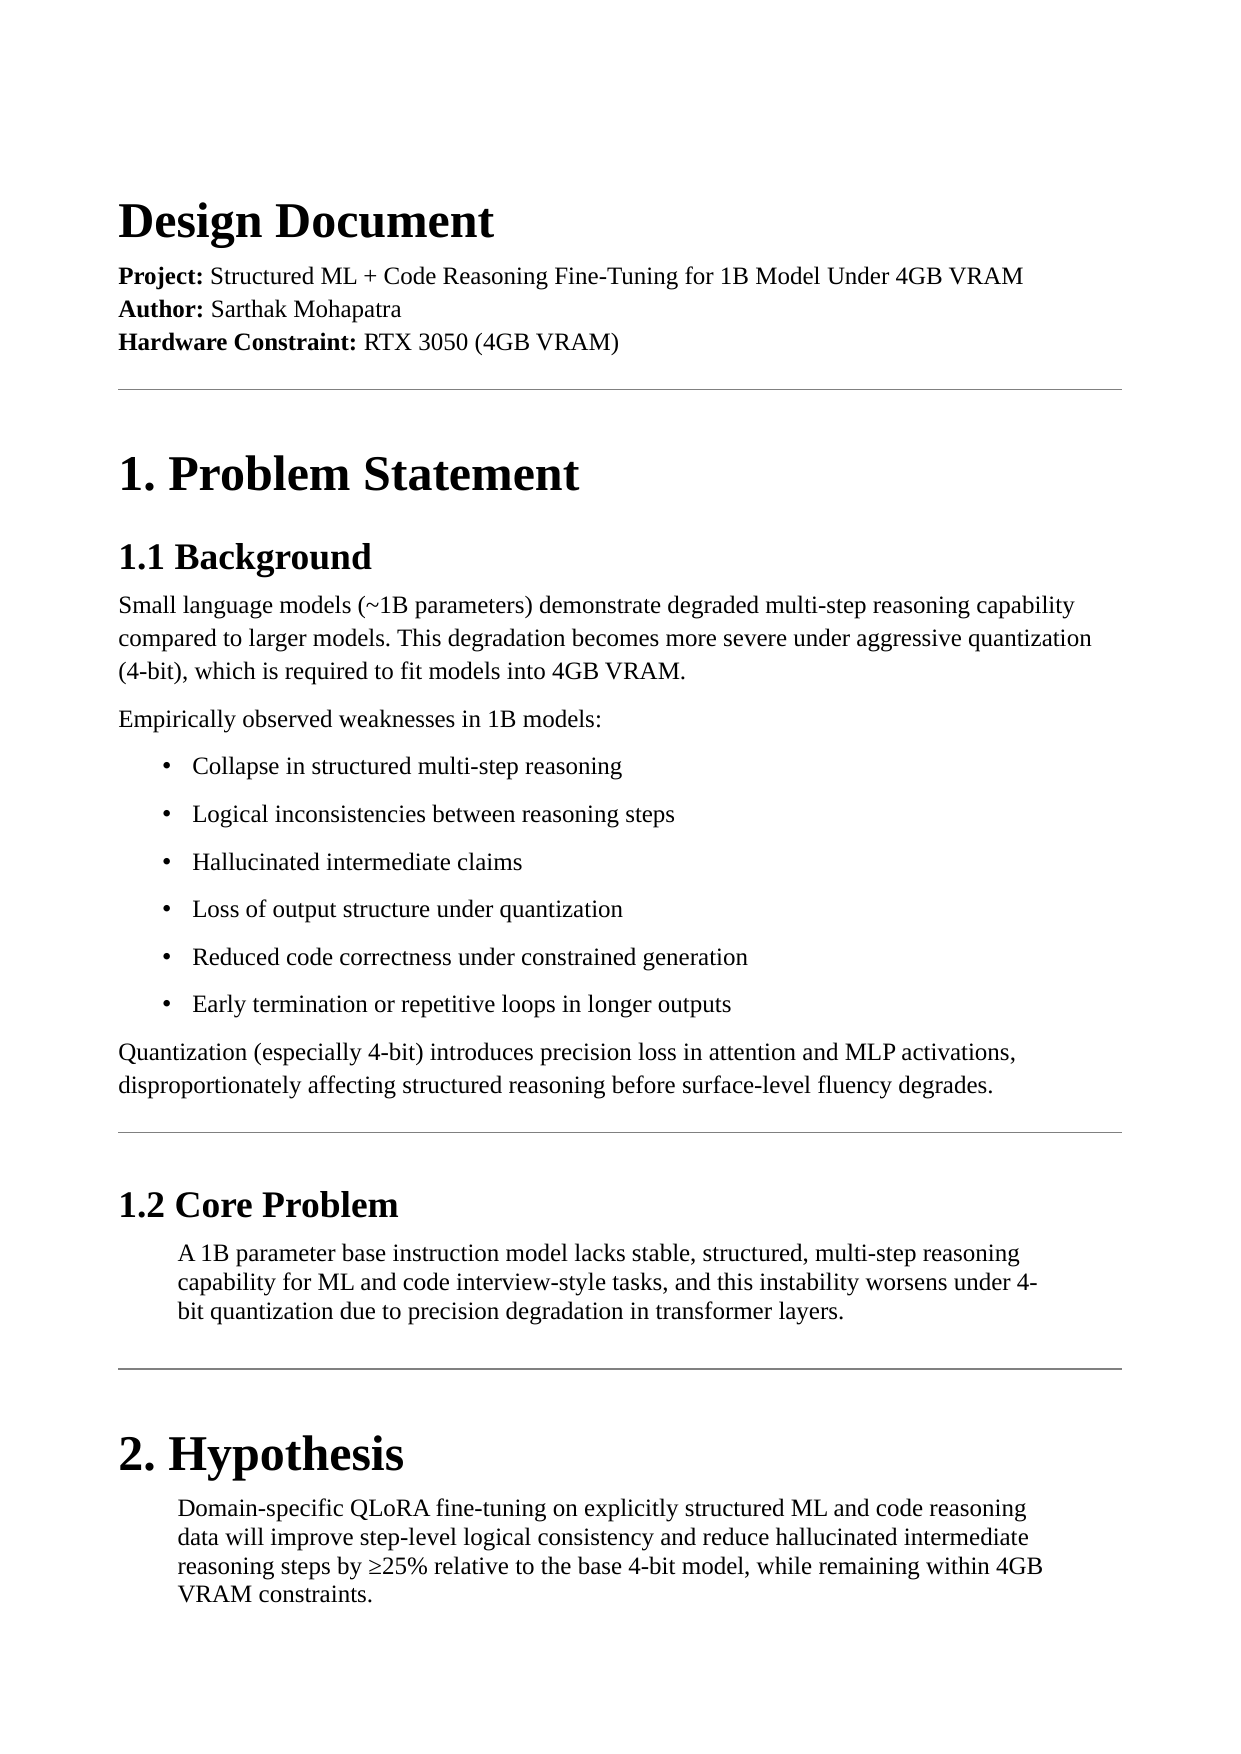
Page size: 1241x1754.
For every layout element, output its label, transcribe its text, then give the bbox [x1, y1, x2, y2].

subtitle Design Document [118, 191, 1122, 248]
text Project: Structured ML + Code Reasoning Fine-Tuning for 1B Model Under 4GB VRAM Author: Sarthak Mohapatra Hardware Constraint: RTX 3050 (4GB VRAM) [118, 261, 1122, 356]
list Loss of output structure under quantization [162, 894, 1122, 923]
list Hallucinated intermediate claims [162, 847, 1122, 875]
text A 1B parameter base instruction model lacks stable, structured, multi-step reasoning capability for ML and code interview-style tasks, and this instability worsens under 4-bit quantization due to precision degradation in transformer layers. [177, 1238, 1063, 1324]
text Empirically observed weaknesses in 1B models: [118, 704, 1122, 732]
list Logical inconsistencies between reasoning steps [162, 799, 1122, 828]
subtitle 1.1 Background [118, 534, 1122, 578]
list Collapse in structured multi-step reasoning [162, 751, 1122, 780]
list Reduced code correctness under constrained generation [162, 942, 1122, 971]
subtitle 2. Hypothesis [118, 1423, 1122, 1481]
text Domain-specific QLoRA fine-tuning on explicitly structured ML and code reasoning data will improve step-level logical consistency and reduce hallucinated intermediate reasoning steps by ≥25% relative to the base 4-bit model, while remaining within 4GB VRAM constraints. [177, 1493, 1063, 1608]
subtitle 1. Problem Statement [118, 444, 1122, 501]
subtitle 1.2 Core Problem [118, 1183, 1122, 1226]
text Quantization (especially 4-bit) introduces precision loss in attention and MLP activations, disproportionately affecting structured reasoning before surface-level fluency degrades. [118, 1037, 1122, 1099]
text Small language models (~1B parameters) demonstrate degraded multi-step reasoning capability compared to larger models. This degradation becomes more severe under aggressive quantization (4-bit), which is required to fit models into 4GB VRAM. [118, 590, 1122, 685]
list Early termination or repetitive loops in longer outputs [162, 989, 1122, 1018]
